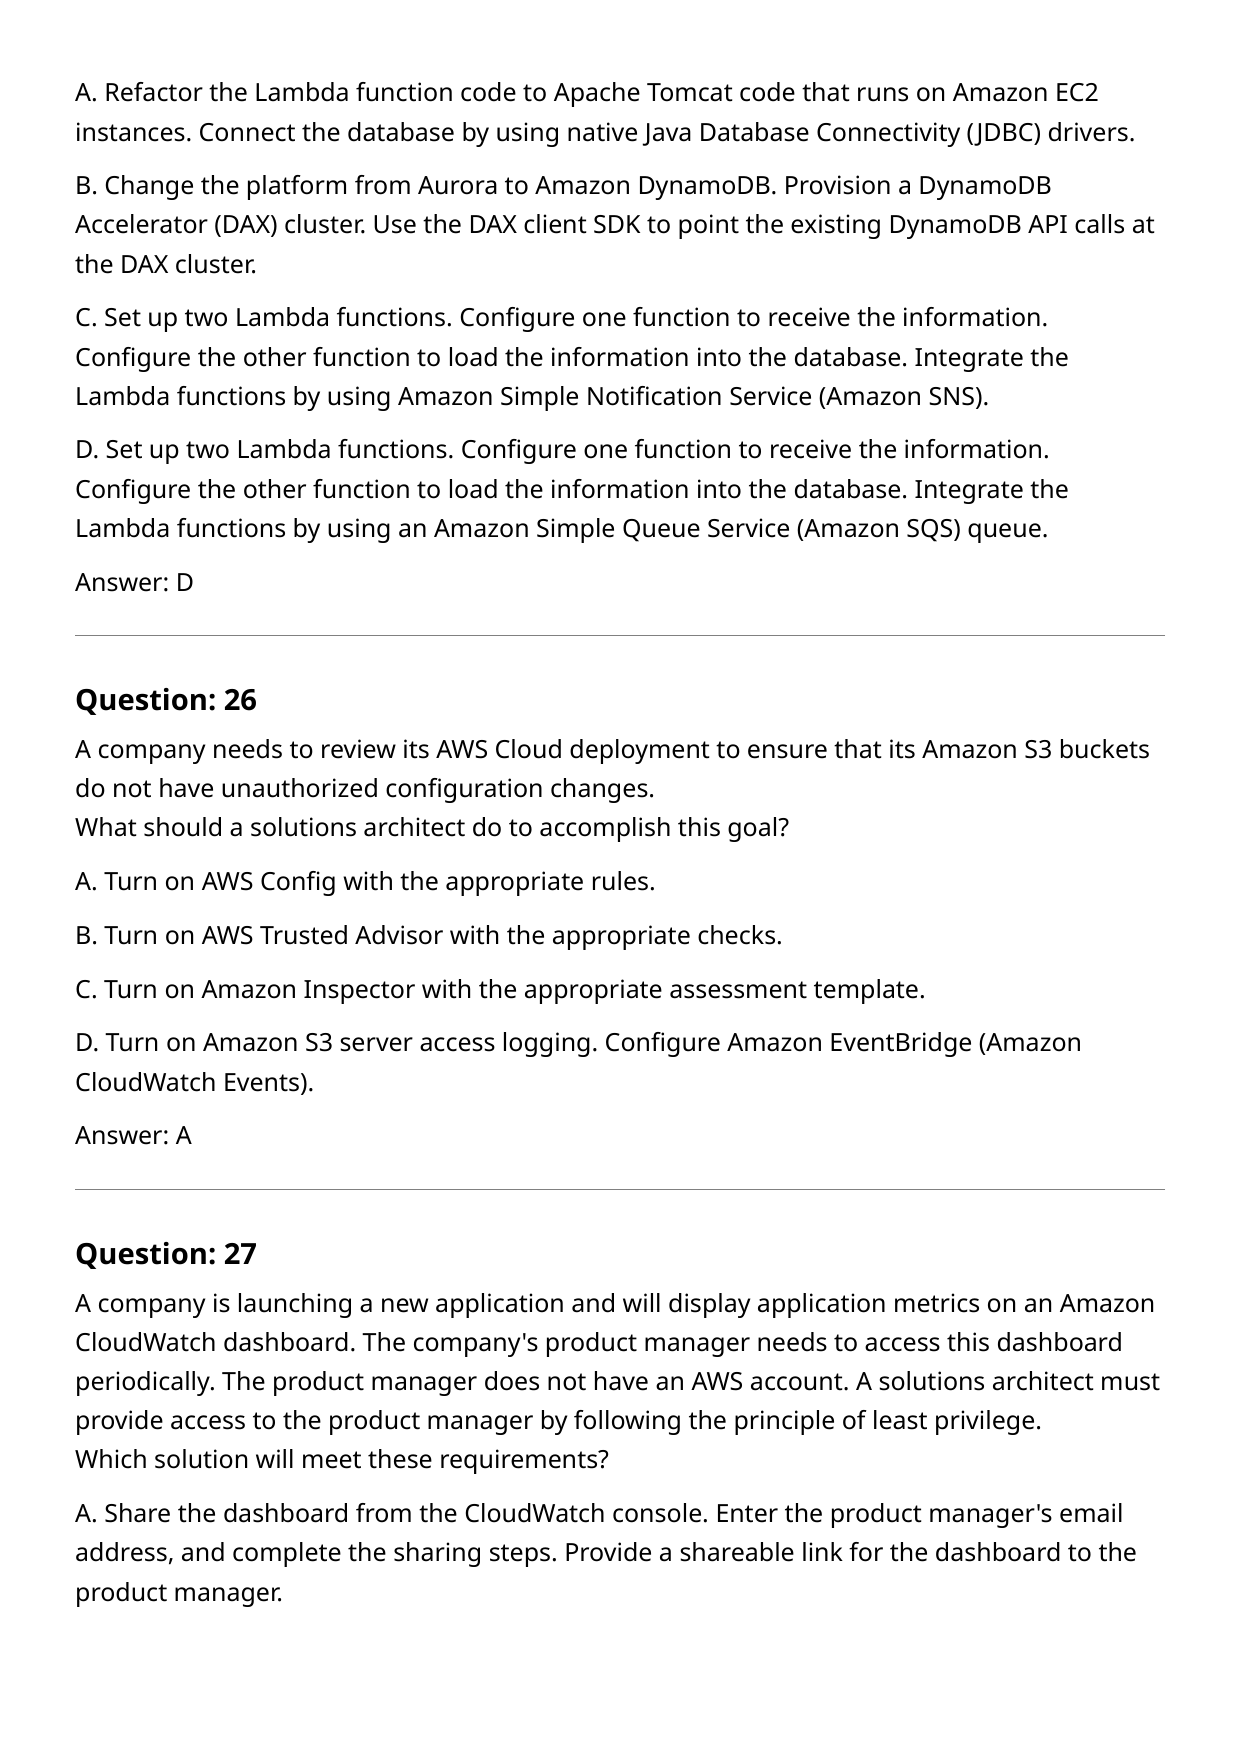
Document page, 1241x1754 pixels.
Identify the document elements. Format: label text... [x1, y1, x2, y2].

text A. Share the dashboard from the CloudWatch console. Enter the product manager's email address, and complete the sharing steps. Provide a shareable link for the dashboard to the product manager. [75, 1496, 1165, 1608]
text B. Turn on AWS Trusted Advisor with the appropriate checks. [75, 917, 1165, 952]
subtitle Question: 27 [75, 1233, 1165, 1273]
text B. Change the platform from Aurora to Amazon DynamoDB. Provision a DynamoDB Accelerator (DAX) cluster. Use the DAX client SDK to point the existing DynamoDB API calls at the DAX cluster. [75, 168, 1165, 280]
text Answer: A [75, 1118, 1165, 1152]
text D. Turn on Amazon S3 server access logging. Configure Amazon EventBridge (Amazon CloudWatch Events). [75, 1025, 1165, 1098]
text D. Set up two Lambda functions. Configure one function to receive the information. Configure the other function to load the information into the database. Integrate the Lambda functions by using an Amazon Simple Queue Service (Amazon SQS) queue. [75, 432, 1165, 544]
text Answer: D [75, 564, 1165, 598]
text A. Turn on AWS Config with the appropriate rules. [75, 864, 1165, 898]
text C. Set up two Lambda functions. Configure one function to receive the information. Configure the other function to load the information into the database. Integrate the Lambda functions by using Amazon Simple Notification Service (Amazon SNS). [75, 300, 1165, 412]
text A company is launching a new application and will display application metrics on an Amazon CloudWatch dashboard. The company's product manager needs to access this dashboard periodically. The product manager does not have an AWS account. A solutions architect must provide access to the product manager by following the principle of least privilege. Which solution will meet these requirements? [75, 1285, 1165, 1476]
text A company needs to review its AWS Cloud deployment to ensure that its Amazon S3 buckets do not have unauthorized configuration changes. What should a solutions architect do to accomplish this goal? [75, 732, 1165, 844]
text A. Refactor the Lambda function code to Apache Tomcat code that runs on Amazon EC2 instances. Connect the database by using native Java Database Connectivity (JDBC) drivers. [75, 75, 1165, 148]
subtitle Question: 26 [75, 679, 1165, 719]
text C. Turn on Amazon Inspector with the appropriate assessment template. [75, 971, 1165, 1005]
